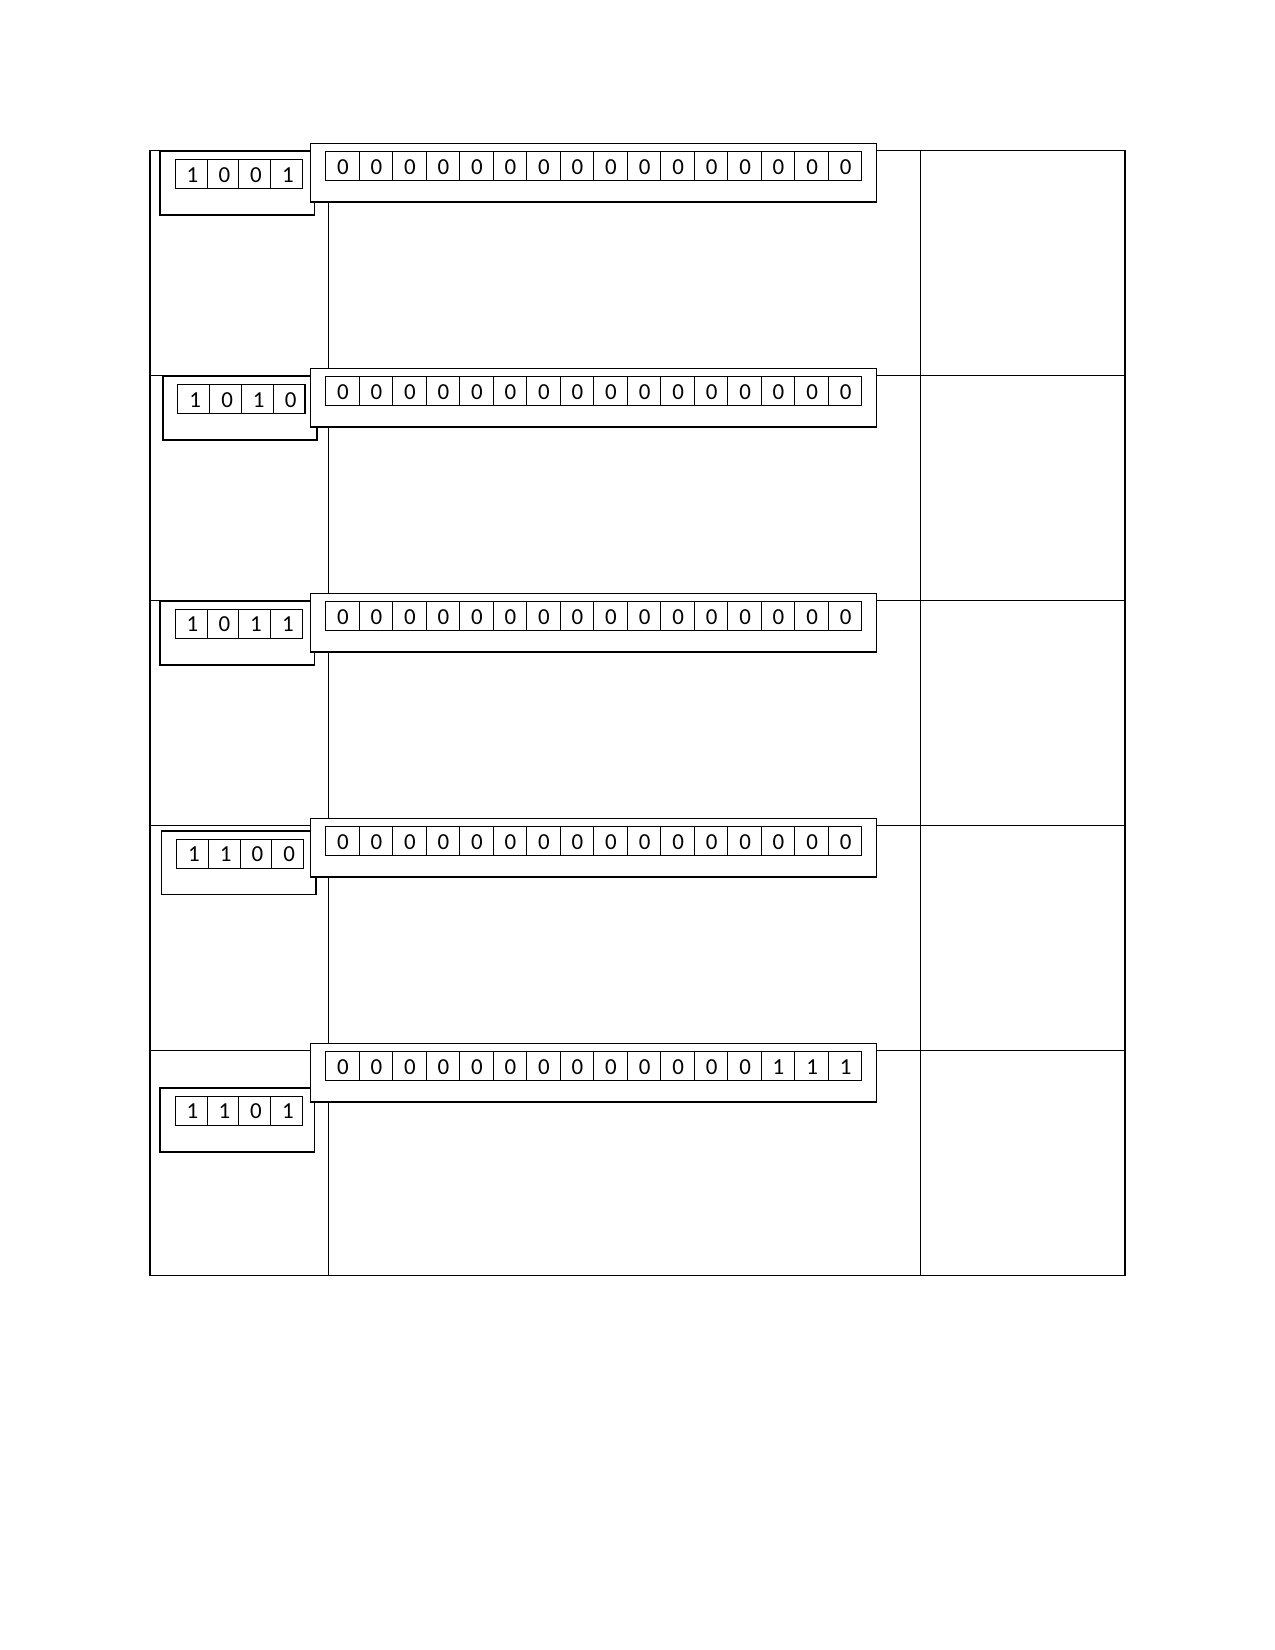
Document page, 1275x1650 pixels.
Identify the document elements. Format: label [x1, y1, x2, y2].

table_cell [329, 151, 920, 375]
table_cell [329, 826, 920, 1050]
table_cell [151, 826, 328, 1050]
table_cell [921, 1051, 1124, 1275]
table_cell [921, 376, 1124, 600]
table_cell [921, 826, 1124, 1050]
table_cell [151, 376, 328, 600]
table_cell [151, 151, 328, 375]
table_cell [151, 601, 328, 825]
table_cell [921, 601, 1124, 825]
table_cell [329, 376, 920, 600]
table_cell [921, 151, 1124, 375]
table_cell [329, 1051, 920, 1275]
table_cell [329, 601, 920, 825]
table_cell [151, 1051, 328, 1275]
